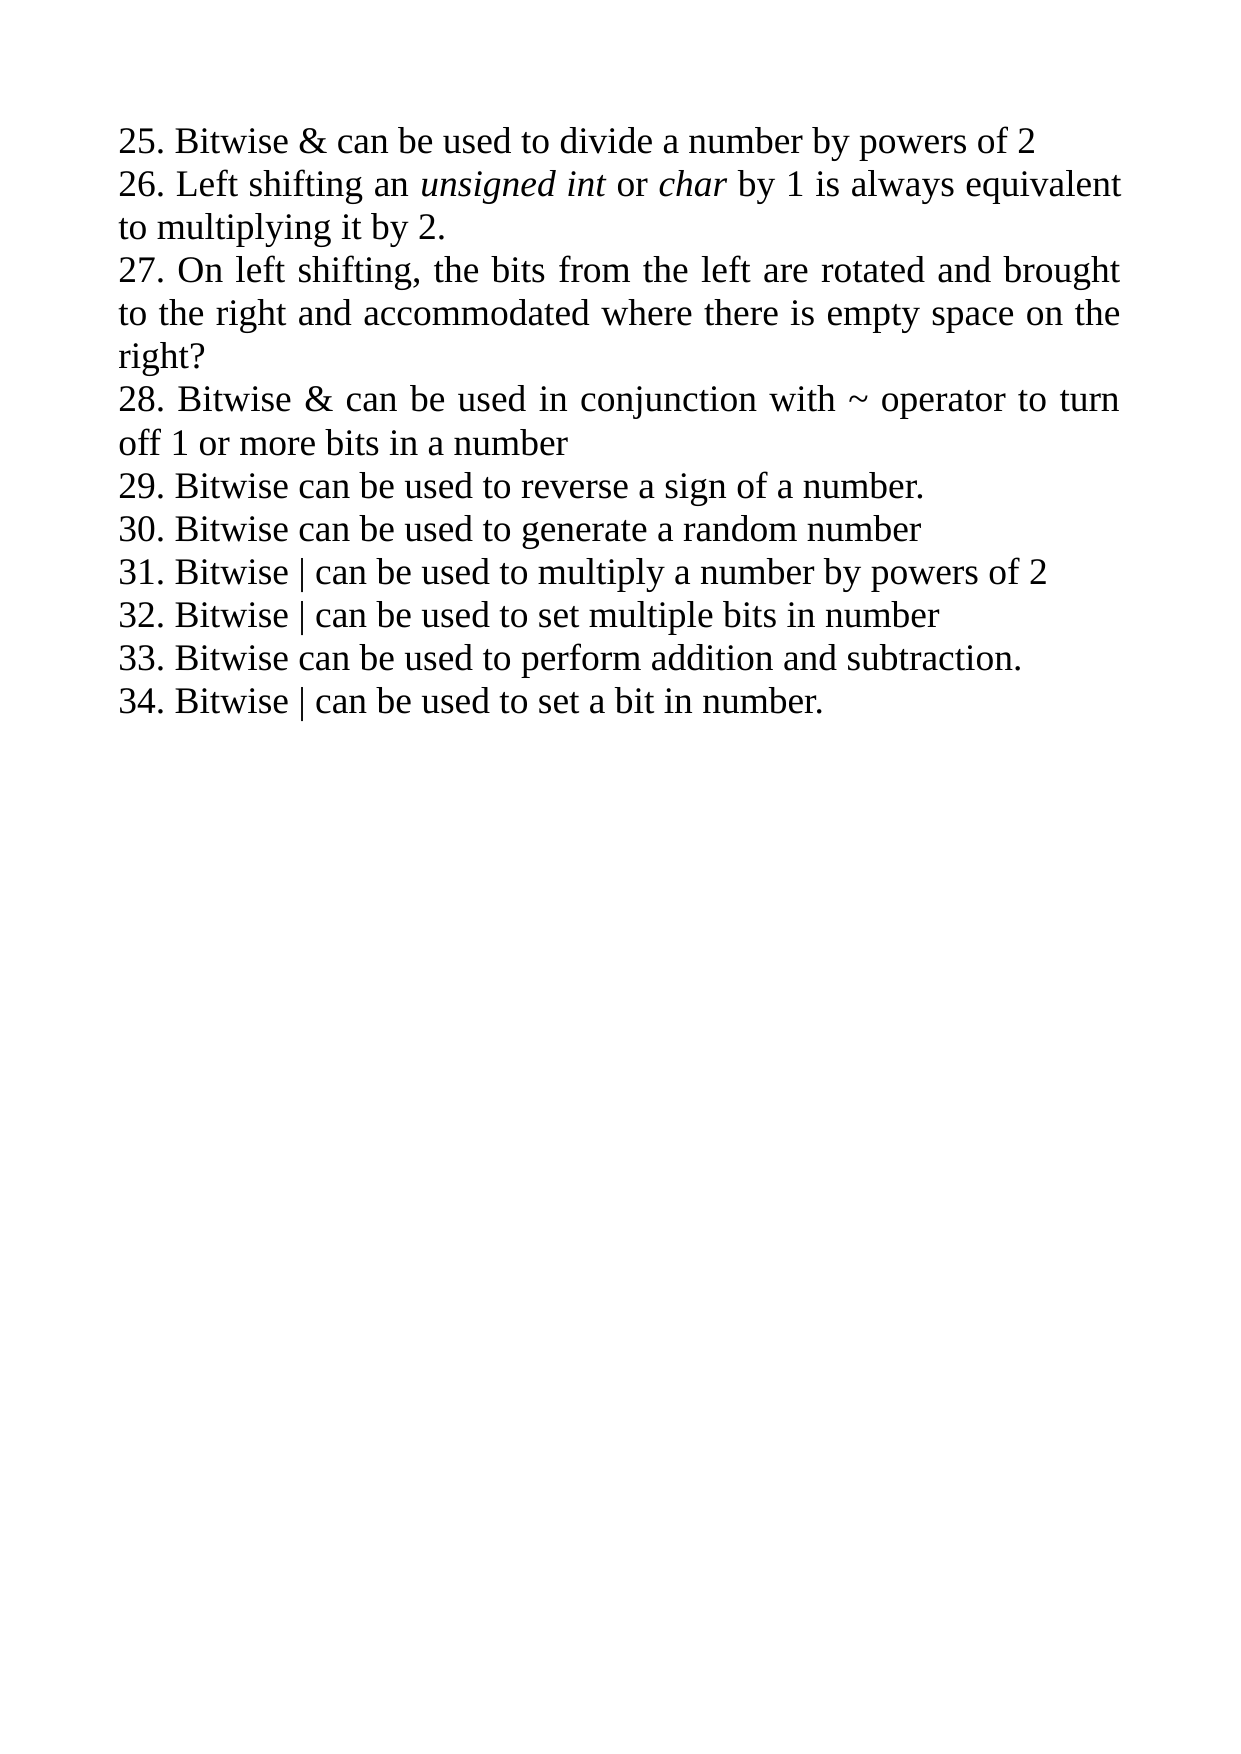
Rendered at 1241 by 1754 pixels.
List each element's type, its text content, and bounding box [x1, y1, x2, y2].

text 33. Bitwise can be used to perform addition and subtraction. [118, 636, 1122, 679]
text 32. Bitwise | can be used to set multiple bits in number [118, 592, 1122, 636]
text 30. Bitwise can be used to generate a random number [118, 506, 1122, 549]
text 31. Bitwise | can be used to multiply a number by powers of 2 [118, 549, 1122, 592]
text 27. On left shifting, the bits from the left are rotated and brought to the right and accommodated where there is empty space on the right? [118, 247, 1122, 377]
text 25. Bitwise & can be used to divide a number by powers of 2 [118, 118, 1122, 161]
text 29. Bitwise can be used to reverse a sign of a number. [118, 463, 1122, 506]
text 34. Bitwise | can be used to set a bit in number. [118, 679, 1122, 722]
text 28. Bitwise & can be used in conjunction with ~ operator to turn off 1 or more bits in a number [118, 377, 1122, 463]
text 26. Left shifting an unsigned int or char by 1 is always equivalent to multiplying it by 2. [118, 161, 1122, 247]
